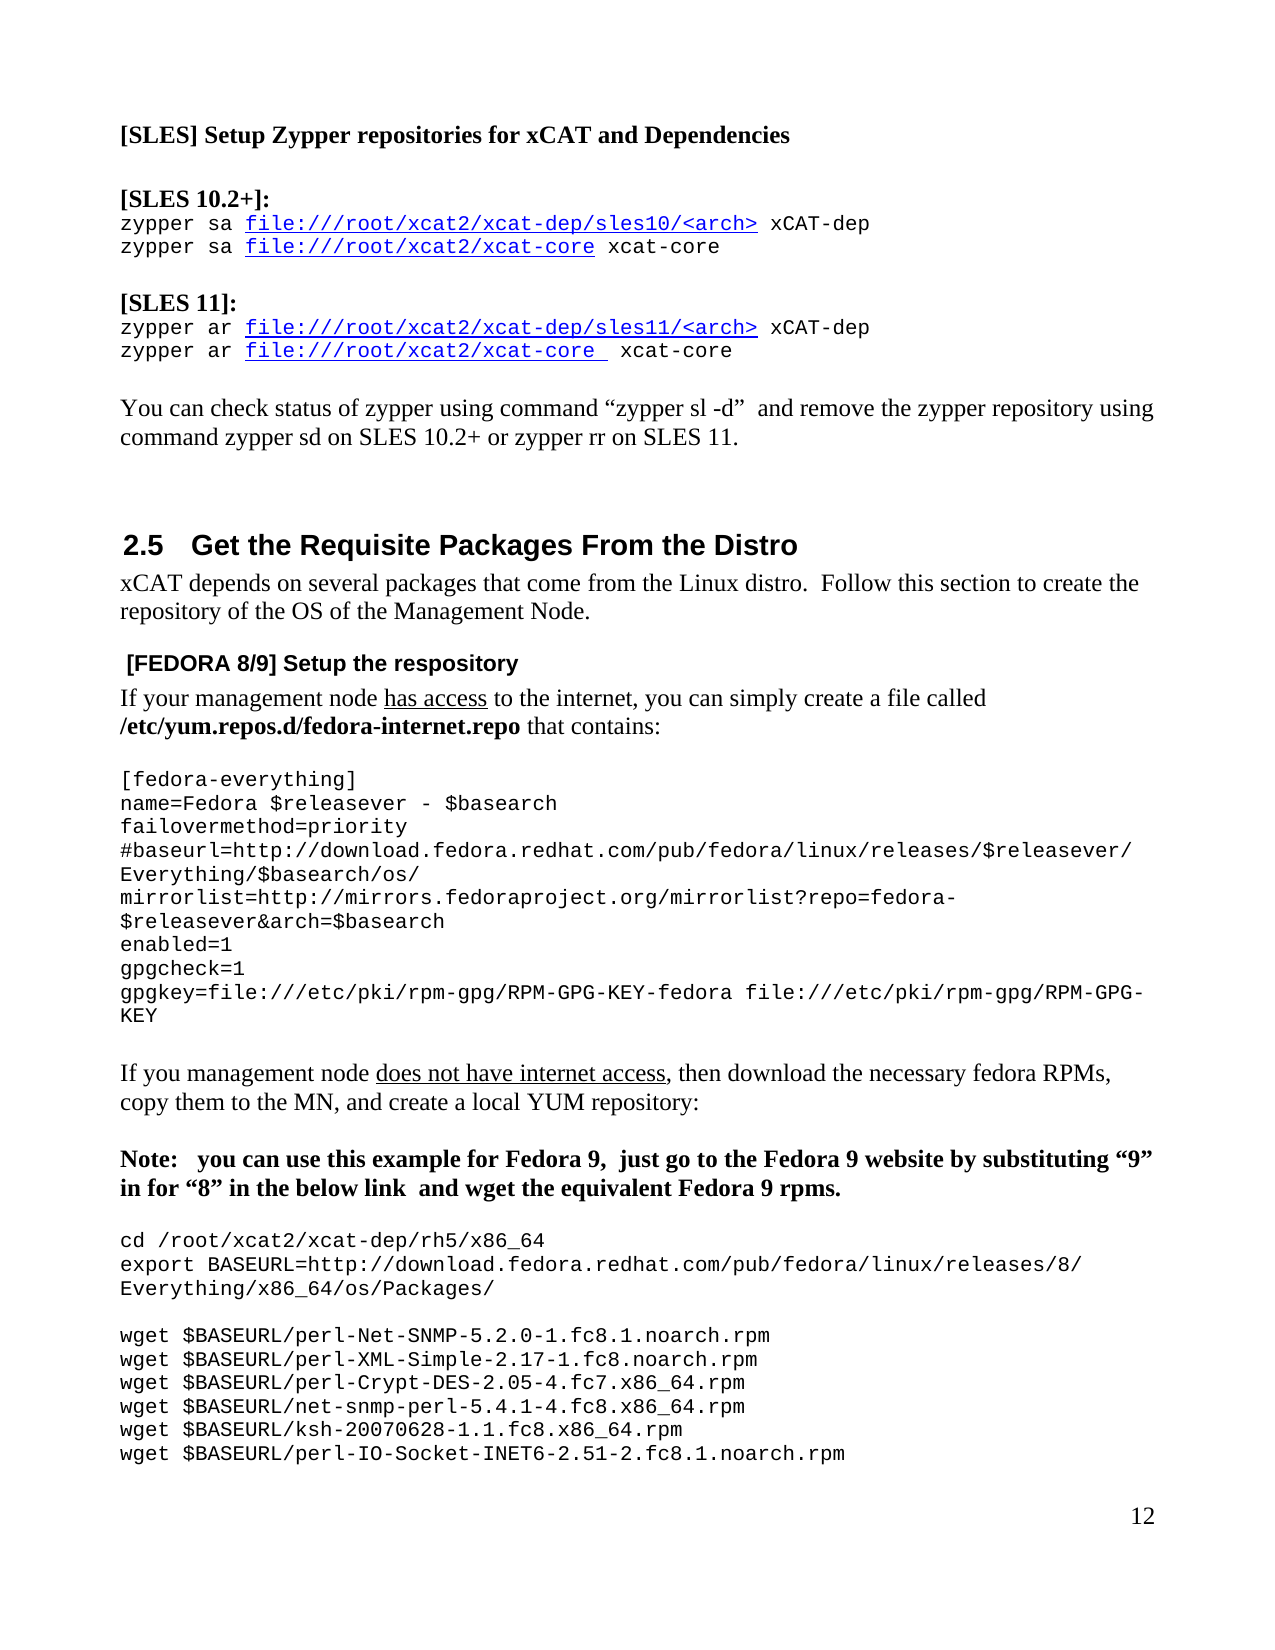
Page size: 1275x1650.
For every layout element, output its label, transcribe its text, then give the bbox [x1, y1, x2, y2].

text gpgkey=file:///etc/pki/rpm-gpg/RPM-GPG-KEY-fedora file:///etc/pki/rpm-gpg/RPM-GPG-KEY [120, 982, 1155, 1029]
text You can check status of zypper using command “zypper sl -d” and remove the zypper repository using command zypper sd on SLES 10.2+ or zypper rr on SLES 11. [120, 393, 1155, 450]
text If you management node does not have internet access, then download the necessary fedora RPMs, copy them to the MN, and create a local YUM repository: [120, 1058, 1155, 1115]
text wget $BASEURL/perl-Net-SNMP-5.2.0-1.fc8.1.noarch.rpm [120, 1325, 1155, 1348]
text mirrorlist=http://mirrors.fedoraproject.org/mirrorlist?repo=fedora-$releasever&arch=$basearch [120, 887, 1155, 934]
text name=Fedora $releasever - $basearch [120, 793, 1155, 816]
text [SLES 10.2+]: [120, 184, 1155, 212]
text failovermethod=priority [120, 816, 1155, 840]
text zypper ar file:///root/xcat2/xcat-dep/sles11/<arch> xCAT-dep [120, 317, 1155, 341]
text If your management node has access to the internet, you can simply create a file called /etc/yum.repos.d/fedora-internet.repo that contains: [120, 683, 1155, 740]
text wget $BASEURL/net-snmp-perl-5.4.1-4.fc8.x86_64.rpm [120, 1396, 1155, 1419]
text gpgcheck=1 [120, 958, 1155, 982]
text wget $BASEURL/perl-Crypt-DES-2.05-4.fc7.x86_64.rpm [120, 1372, 1155, 1396]
text #baseurl=http://download.fedora.redhat.com/pub/fedora/linux/releases/$releasever/Everything/$basearch/os/ [120, 840, 1155, 887]
text wget $BASEURL/ksh-20070628-1.1.fc8.x86_64.rpm [120, 1419, 1155, 1443]
text zypper ar file:///root/xcat2/xcat-core xcat-core [120, 341, 1155, 364]
text wget $BASEURL/perl-IO-Socket-INET6-2.51-2.fc8.1.noarch.rpm [120, 1443, 1155, 1467]
text xCAT depends on several packages that come from the Linux distro. Follow this section to create the repository of the OS of the Management Node. [120, 568, 1155, 625]
text cd /root/xcat2/xcat-dep/rh5/x86_64 [120, 1230, 1155, 1254]
subtitle [SLES] Setup Zypper repositories for xCAT and Dependencies [120, 120, 1155, 149]
subtitle [FEDORA 8/9] Setup the respository [120, 650, 1155, 676]
subtitle Get the Requisite Packages From the Distro [123, 528, 1155, 561]
text zypper sa file:///root/xcat2/xcat-core xcat-core [120, 236, 1155, 260]
text zypper sa file:///root/xcat2/xcat-dep/sles10/<arch> xCAT-dep [120, 212, 1155, 236]
text [fedora-everything] [120, 769, 1155, 793]
text enabled=1 [120, 934, 1155, 958]
text export BASEURL=http://download.fedora.redhat.com/pub/fedora/linux/releases/8/Everything/x86_64/os/Packages/ [120, 1254, 1155, 1325]
text [SLES 11]: [120, 288, 1155, 317]
text Note: you can use this example for Fedora 9, just go to the Fedora 9 website by substituting “9” in for “8” in the below link and wget the equivalent Fedora 9 rpms. [120, 1144, 1155, 1202]
text wget $BASEURL/perl-XML-Simple-2.17-1.fc8.noarch.rpm [120, 1348, 1155, 1372]
